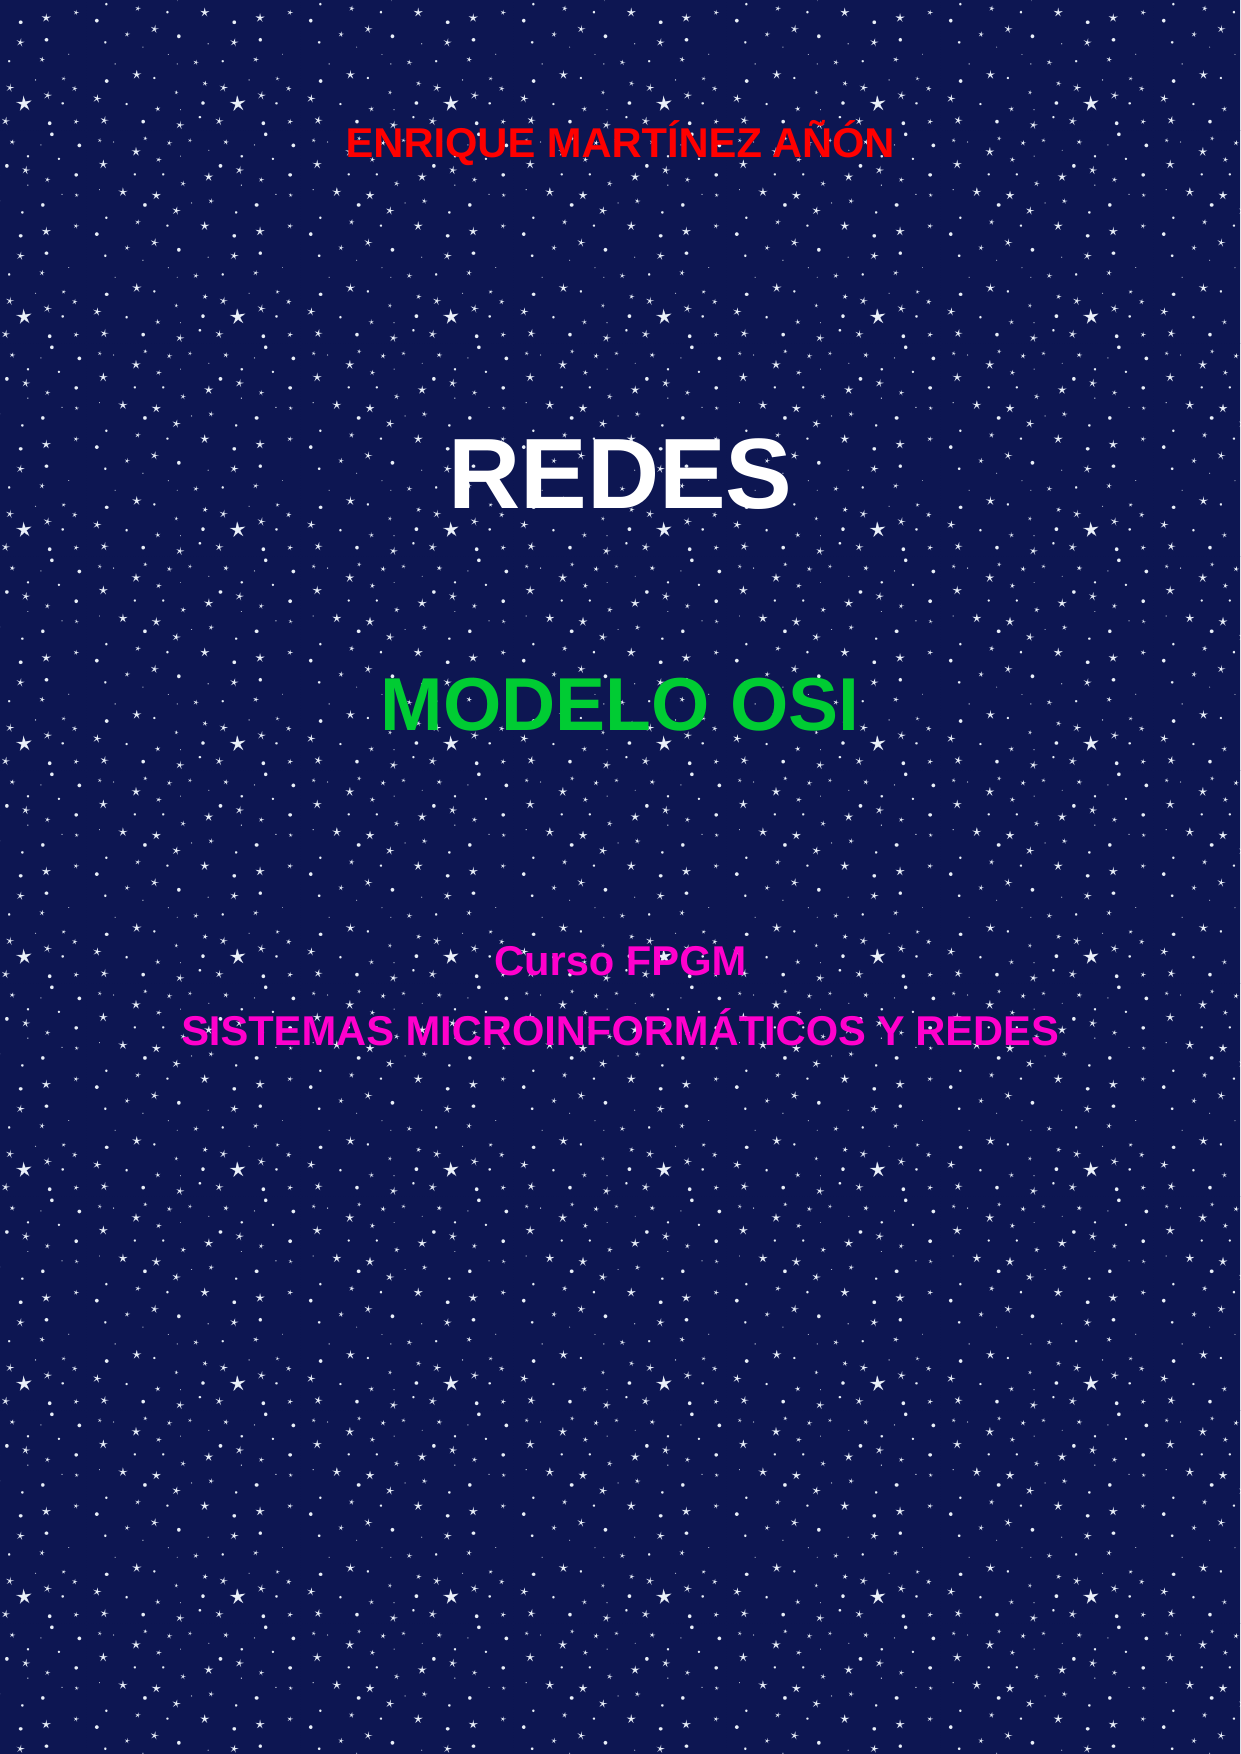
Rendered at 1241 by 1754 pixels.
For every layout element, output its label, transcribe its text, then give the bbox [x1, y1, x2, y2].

title MODELO OSI [118, 660, 1122, 746]
title ENRIQUE MARTÍNEZ AÑÓN [118, 118, 1122, 166]
title REDES [118, 415, 1122, 530]
text SISTEMAS MICROINFORMÁTICOS Y REDES [118, 1006, 1122, 1054]
text Curso FPGM [118, 936, 1122, 984]
picture [0, 0, 1241, 1754]
